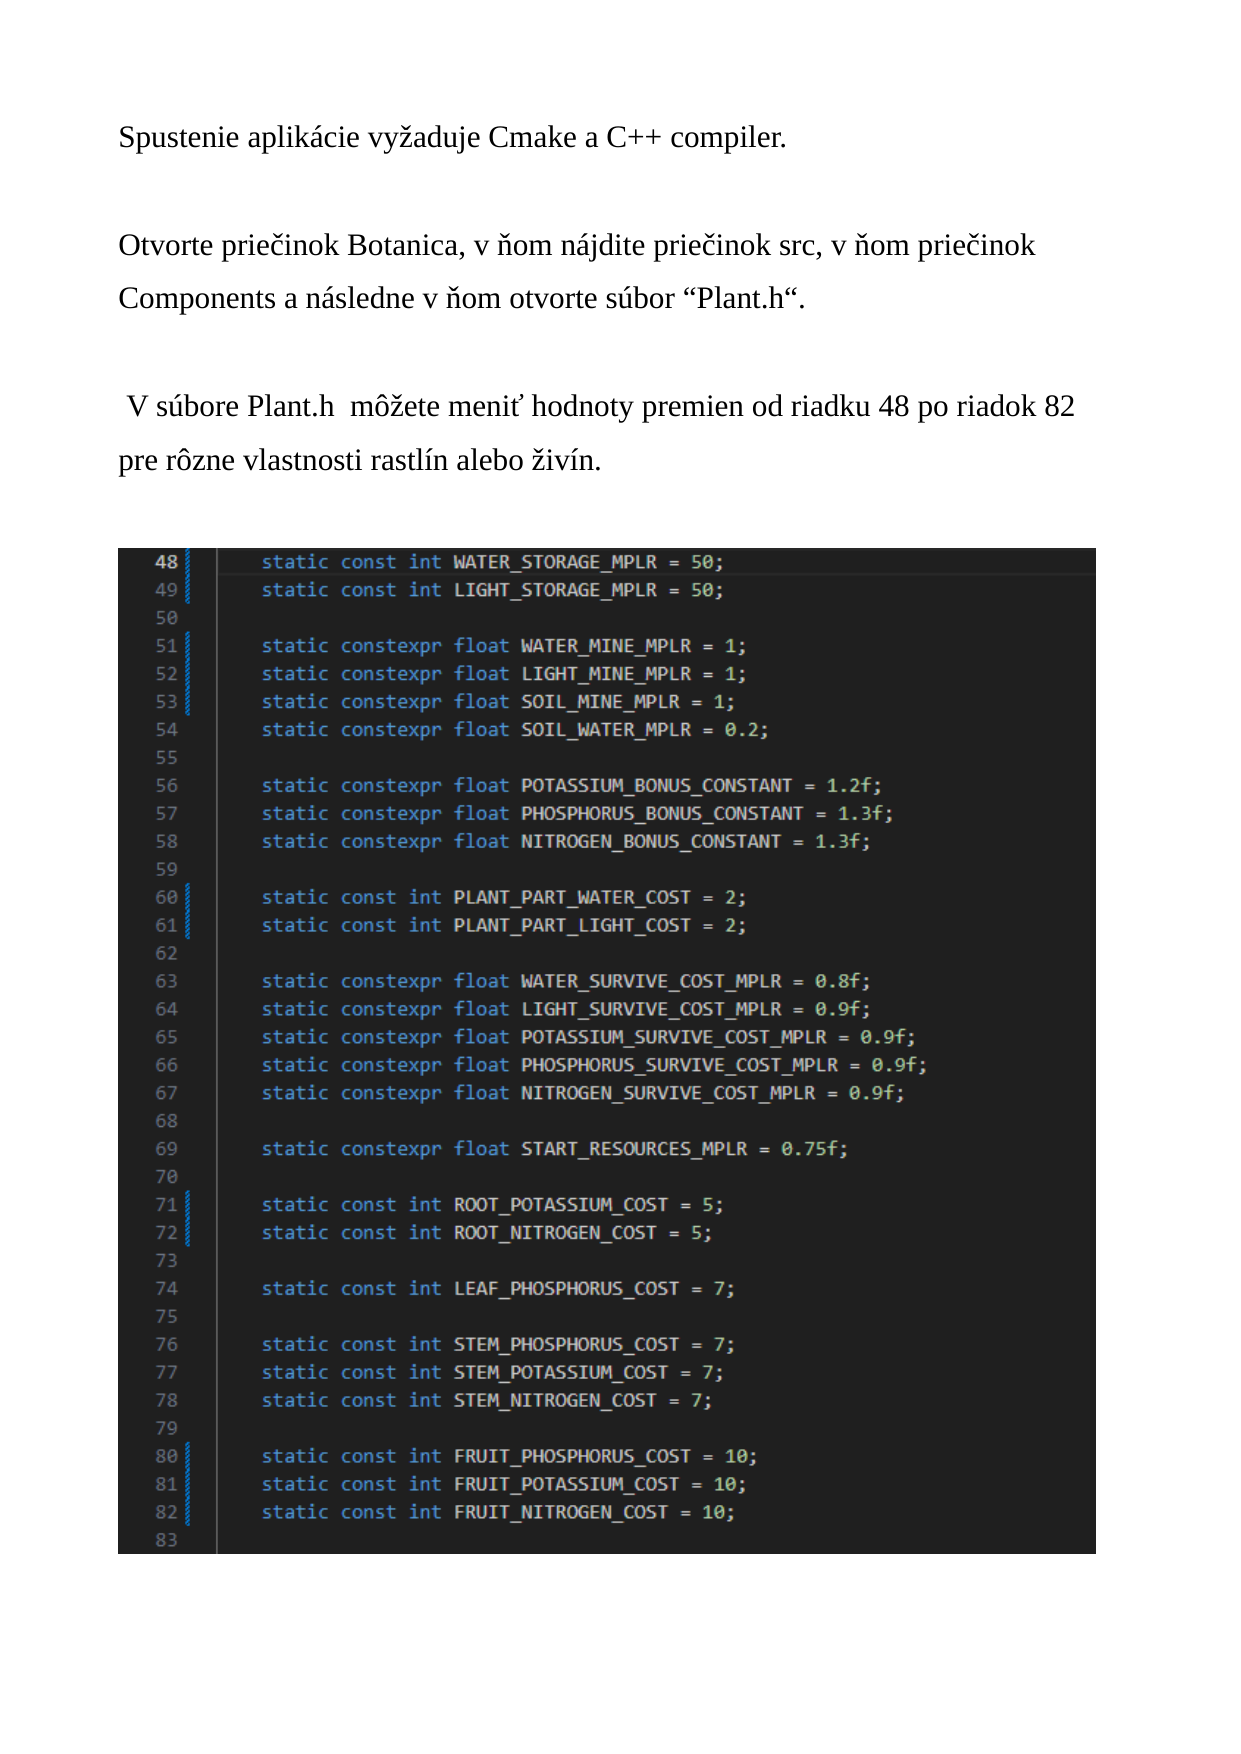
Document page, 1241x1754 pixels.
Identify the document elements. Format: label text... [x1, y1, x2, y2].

text Otvorte priečinok Botanica, v ňom nájdite priečinok src, v ňom priečinok Components a následne v ňom otvorte súbor “Plant.h“. [118, 226, 1122, 316]
text Spustenie aplikácie vyžaduje Cmake a C++ compiler. [118, 118, 1122, 154]
text V súbore Plant.h môžete meniť hodnoty premien od riadku 48 po riadok 82 pre rôzne vlastnosti rastlín alebo živín. [118, 387, 1122, 477]
picture [118, 548, 1096, 1554]
